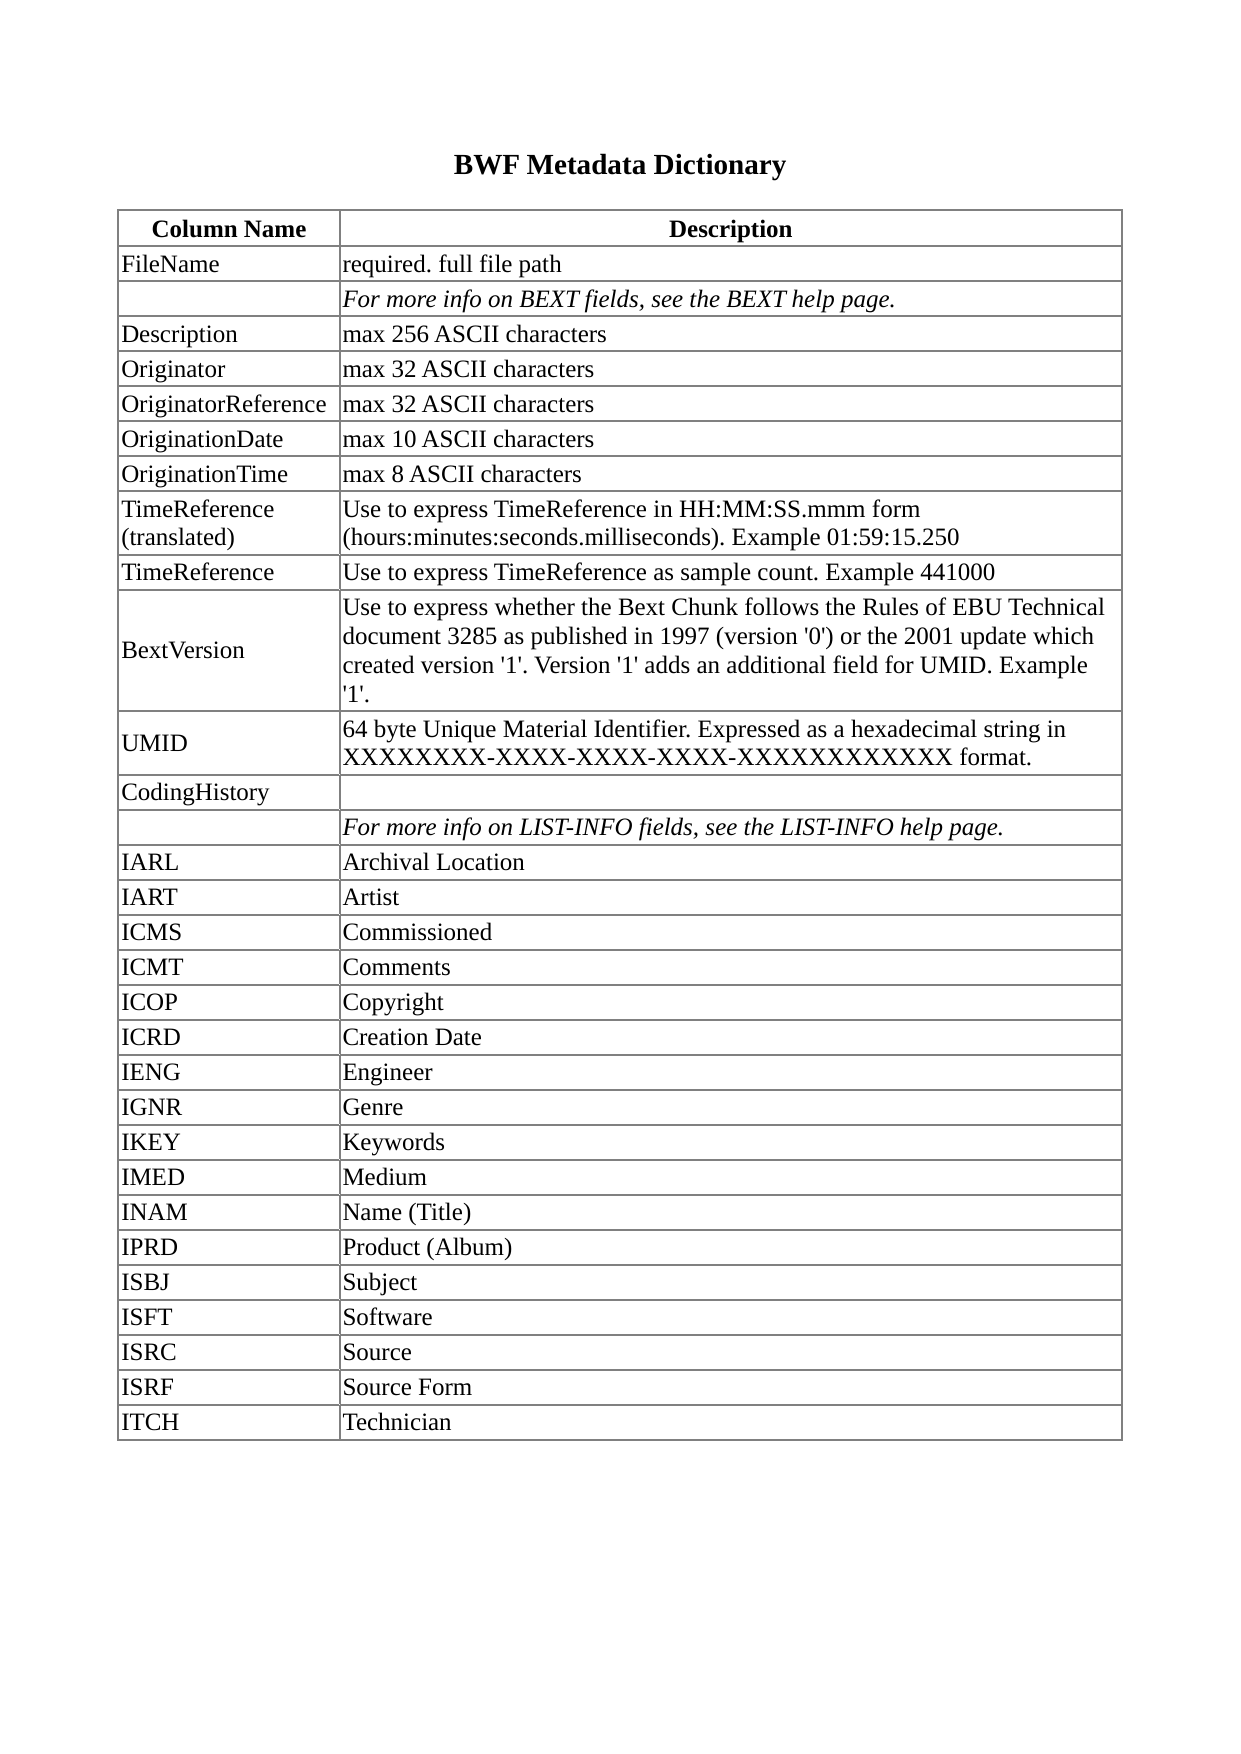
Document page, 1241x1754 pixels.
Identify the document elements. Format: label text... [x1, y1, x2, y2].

table_cell OriginationTime [119, 457, 339, 490]
table_cell Keywords [341, 1126, 1121, 1159]
table_cell [119, 811, 339, 844]
table_cell IPRD [119, 1231, 339, 1264]
table_cell Subject [341, 1266, 1121, 1299]
text BWF Metadata Dictionary [118, 147, 1122, 180]
table_cell [341, 776, 1121, 809]
table_cell max 32 ASCII characters [341, 387, 1121, 420]
table_cell OriginationDate [119, 422, 339, 455]
table_cell ITCH [119, 1406, 339, 1439]
table_cell TimeReference [119, 556, 339, 589]
table_cell Technician [341, 1406, 1121, 1439]
table_cell ISFT [119, 1301, 339, 1334]
table_cell For more info on BEXT fields, see the BEXT help page. [341, 282, 1121, 315]
table_cell ICMT [119, 951, 339, 984]
table_cell UMID [119, 712, 339, 774]
table_cell max 8 ASCII characters [341, 457, 1121, 490]
table_cell max 32 ASCII characters [341, 352, 1121, 385]
table_cell For more info on LIST-INFO fields, see the LIST-INFO help page. [341, 811, 1121, 844]
table_cell Genre [341, 1091, 1121, 1124]
table_cell Use to express TimeReference in HH:MM:SS.mmm form (hours:minutes:seconds.milliseconds). Example 01:59:15.250 [341, 492, 1121, 554]
table_cell max 10 ASCII characters [341, 422, 1121, 455]
table_cell TimeReference (translated) [119, 492, 339, 554]
table_cell Creation Date [341, 1021, 1121, 1054]
table_cell 64 byte Unique Material Identifier. Expressed as a hexadecimal string in XXXXXXXX-XXXX-XXXX-XXXX-XXXXXXXXXXXX format. [341, 712, 1121, 774]
table_cell Source Form [341, 1371, 1121, 1404]
table_cell Medium [341, 1161, 1121, 1194]
table_cell max 256 ASCII characters [341, 317, 1121, 350]
table_cell FileName [119, 247, 339, 280]
table_cell Use to express whether the Bext Chunk follows the Rules of EBU Technical document 3285 as published in 1997 (version '0') or the 2001 update which created version '1'. Version '1' adds an additional field for UMID. Example '1'. [341, 591, 1121, 710]
table_cell Product (Album) [341, 1231, 1121, 1264]
table_cell ICRD [119, 1021, 339, 1054]
table_cell Source [341, 1336, 1121, 1369]
table_cell Software [341, 1301, 1121, 1334]
table_cell BextVersion [119, 591, 339, 710]
table_cell INAM [119, 1196, 339, 1229]
table_header Column Name [119, 211, 339, 245]
table_cell Originator [119, 352, 339, 385]
table_cell IARL [119, 846, 339, 879]
table_cell ISRF [119, 1371, 339, 1404]
table_header Description [341, 211, 1121, 245]
table_cell Name (Title) [341, 1196, 1121, 1229]
table_cell IENG [119, 1056, 339, 1089]
table_cell Comments [341, 951, 1121, 984]
table_cell ICMS [119, 916, 339, 949]
table_cell Copyright [341, 986, 1121, 1019]
table_cell [119, 282, 339, 315]
table_cell Artist [341, 881, 1121, 914]
table_cell IKEY [119, 1126, 339, 1159]
table_cell ISBJ [119, 1266, 339, 1299]
table_cell CodingHistory [119, 776, 339, 809]
table_cell Engineer [341, 1056, 1121, 1089]
table_cell IGNR [119, 1091, 339, 1124]
table_cell Use to express TimeReference as sample count. Example 441000 [341, 556, 1121, 589]
table_cell Archival Location [341, 846, 1121, 879]
table_cell IART [119, 881, 339, 914]
table_cell OriginatorReference [119, 387, 339, 420]
table_cell ICOP [119, 986, 339, 1019]
table_cell Description [119, 317, 339, 350]
table_cell IMED [119, 1161, 339, 1194]
table_cell Commissioned [341, 916, 1121, 949]
table_cell required. full file path [341, 247, 1121, 280]
table_cell ISRC [119, 1336, 339, 1369]
